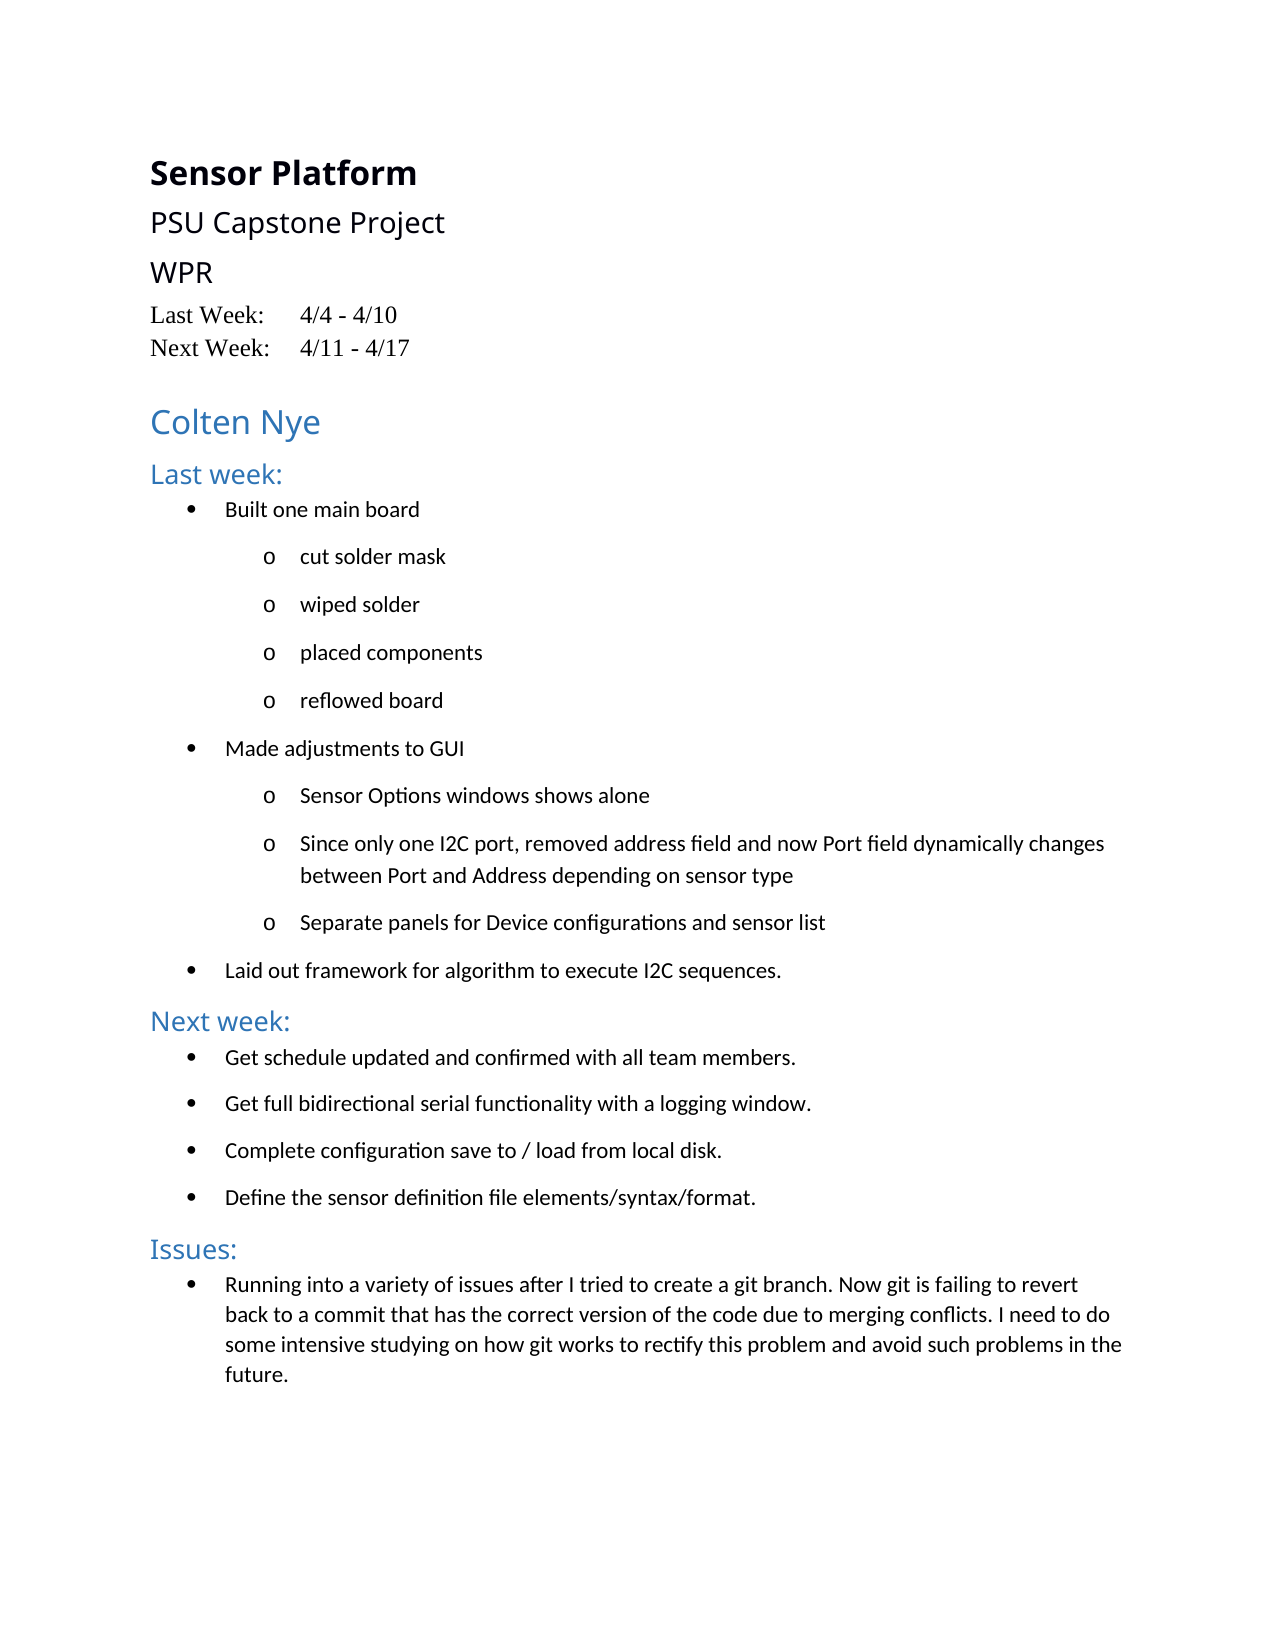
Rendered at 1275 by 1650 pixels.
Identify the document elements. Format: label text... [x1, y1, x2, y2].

subtitle Sensor Platform [150, 150, 1125, 195]
list Laid out framework for algorithm to execute I2C sequences. [187, 956, 1125, 984]
list Complete configuration save to / load from local disk. [187, 1136, 1125, 1164]
subtitle WPR [150, 248, 1125, 293]
subtitle Last week: [150, 455, 1125, 492]
list cut solder mask [262, 542, 1125, 571]
list Get schedule updated and confirmed with all team members. [187, 1043, 1125, 1071]
list Sensor Options windows shows alone [262, 781, 1125, 811]
list Running into a variety of issues after I tried to create a git branch. Now git is failing to revert back to a commit that has the correct version of the code due to merging conflicts. I need to do some intensive studying on how git works to rectify this problem and avoid such problems in the future. [187, 1270, 1125, 1388]
list Define the sensor definition file elements/syntax/format. [187, 1183, 1125, 1211]
subtitle Colten Nye [150, 399, 1125, 444]
text Next Week: 4/11 - 4/17 [150, 333, 1125, 362]
list Separate panels for Device configurations and sensor list [262, 908, 1125, 937]
subtitle Next week: [150, 1003, 1125, 1040]
list reflowed board [262, 686, 1125, 716]
list placed components [262, 638, 1125, 667]
text Last Week: 4/4 - 4/10 [150, 300, 1125, 329]
subtitle PSU Capstone Project [150, 202, 1125, 242]
list Built one main board [187, 495, 1125, 523]
list wiped solder [262, 590, 1125, 619]
subtitle Issues: [150, 1230, 1125, 1267]
list Made adjustments to GUI [187, 734, 1125, 763]
list Since only one I2C port, removed address field and now Port field dynamically changes between Port and Address depending on sensor type [262, 829, 1125, 889]
list Get full bidirectional serial functionality with a logging window. [187, 1089, 1125, 1117]
